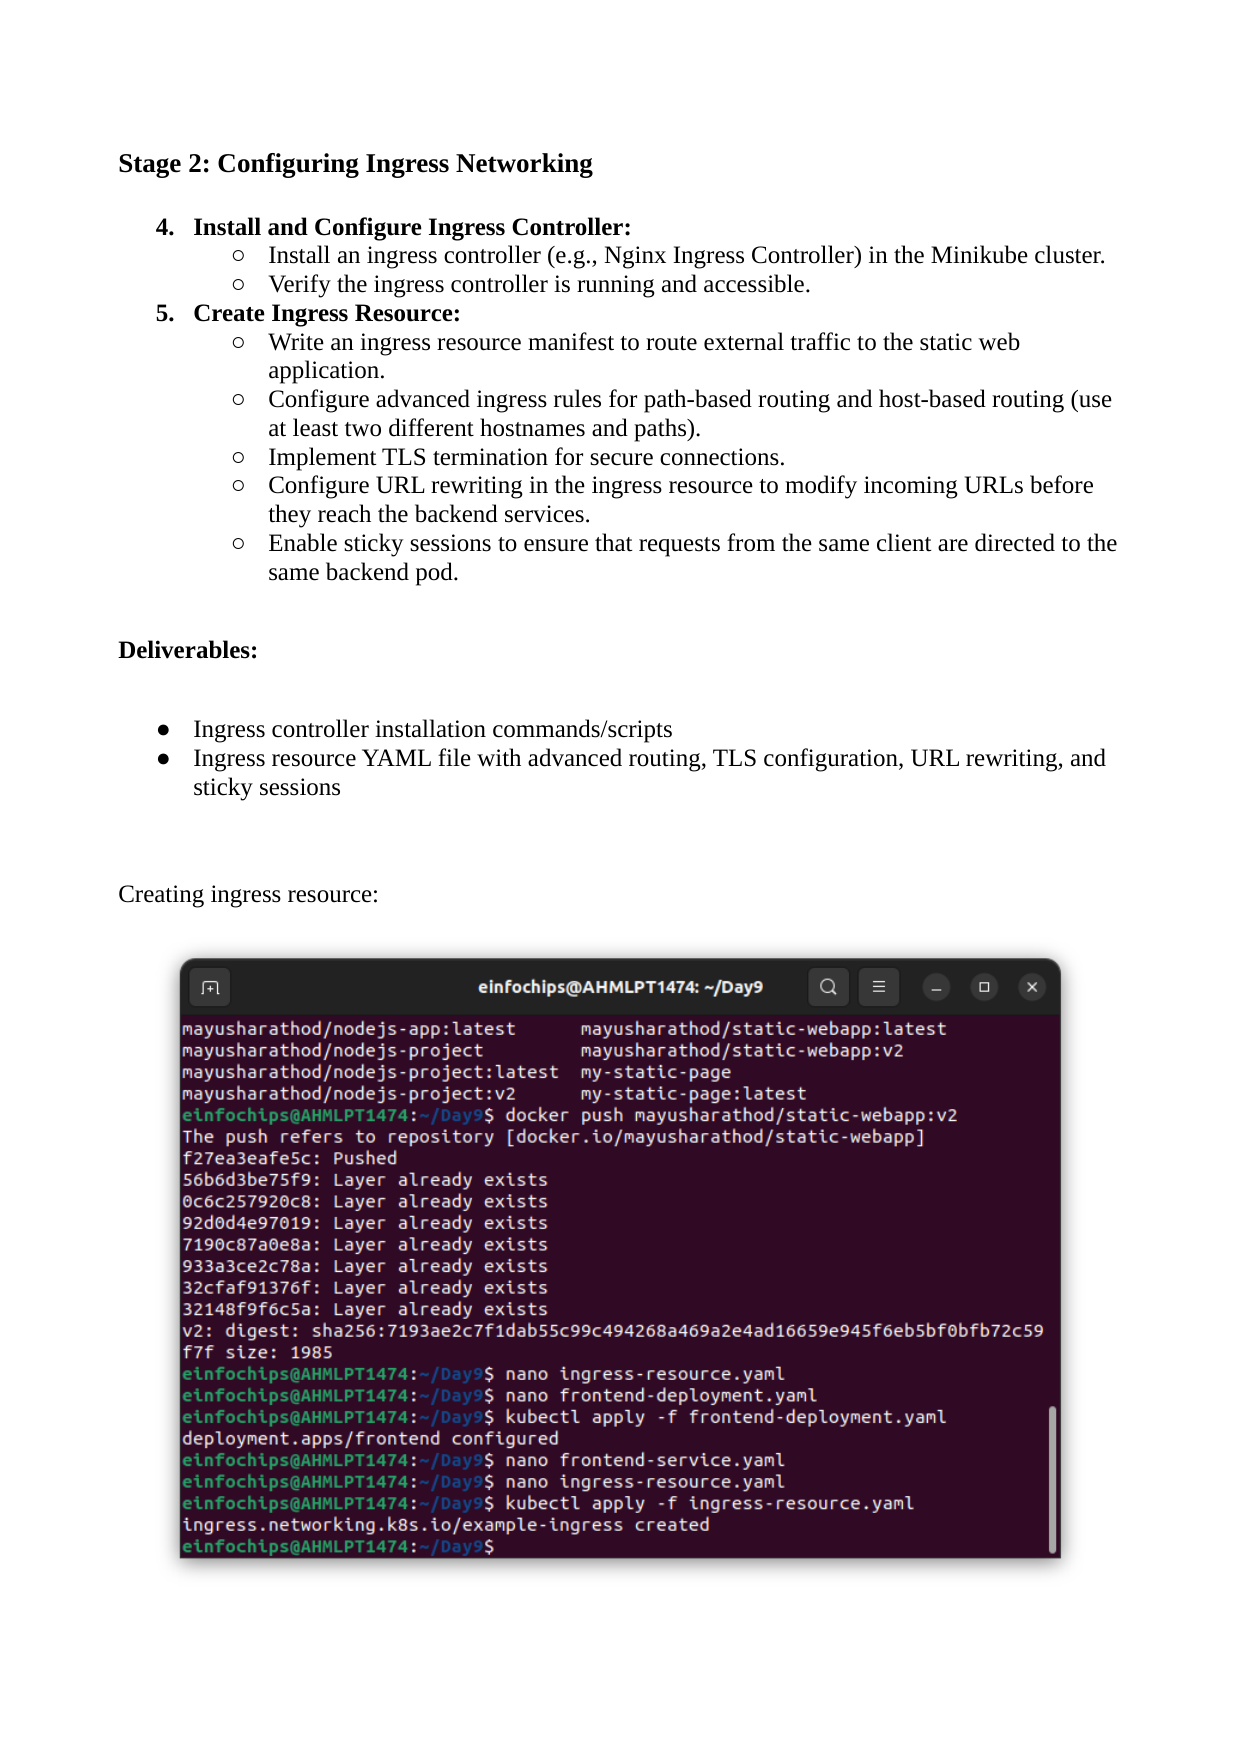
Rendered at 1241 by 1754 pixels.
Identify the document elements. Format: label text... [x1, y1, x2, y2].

list Enable sticky sessions to ensure that requests from the same client are directed to the same backend pod. [231, 528, 1122, 586]
list Ingress resource YAML file with advanced routing, TLS configuration, URL rewriting, and sticky sessions [156, 743, 1122, 801]
list Create Ingress Resource: [156, 298, 1122, 327]
list Configure URL rewriting in the ingress resource to modify incoming URLs before they reach the backend services. [231, 471, 1122, 528]
list Ingress controller installation commands/scripts [156, 714, 1122, 743]
subtitle Stage 2: Configuring Ingress Networking [118, 147, 1122, 178]
list Configure advanced ingress rules for path-based routing and host-based routing (use at least two different hostnames and paths). [231, 384, 1122, 442]
list Install and Configure Ingress Controller: [156, 212, 1122, 241]
text Deliverables: [118, 636, 1122, 664]
list Install an ingress controller (e.g., Nginx Ingress Controller) in the Minikube cluster. [231, 241, 1122, 269]
list Implement TLS termination for secure connections. [231, 442, 1122, 471]
list Verify the ingress controller is running and accessible. [231, 269, 1122, 298]
picture [150, 933, 1091, 1592]
list Write an ingress resource manifest to route external traffic to the static web application. [231, 327, 1122, 384]
text Creating ingress resource: [118, 879, 1122, 908]
